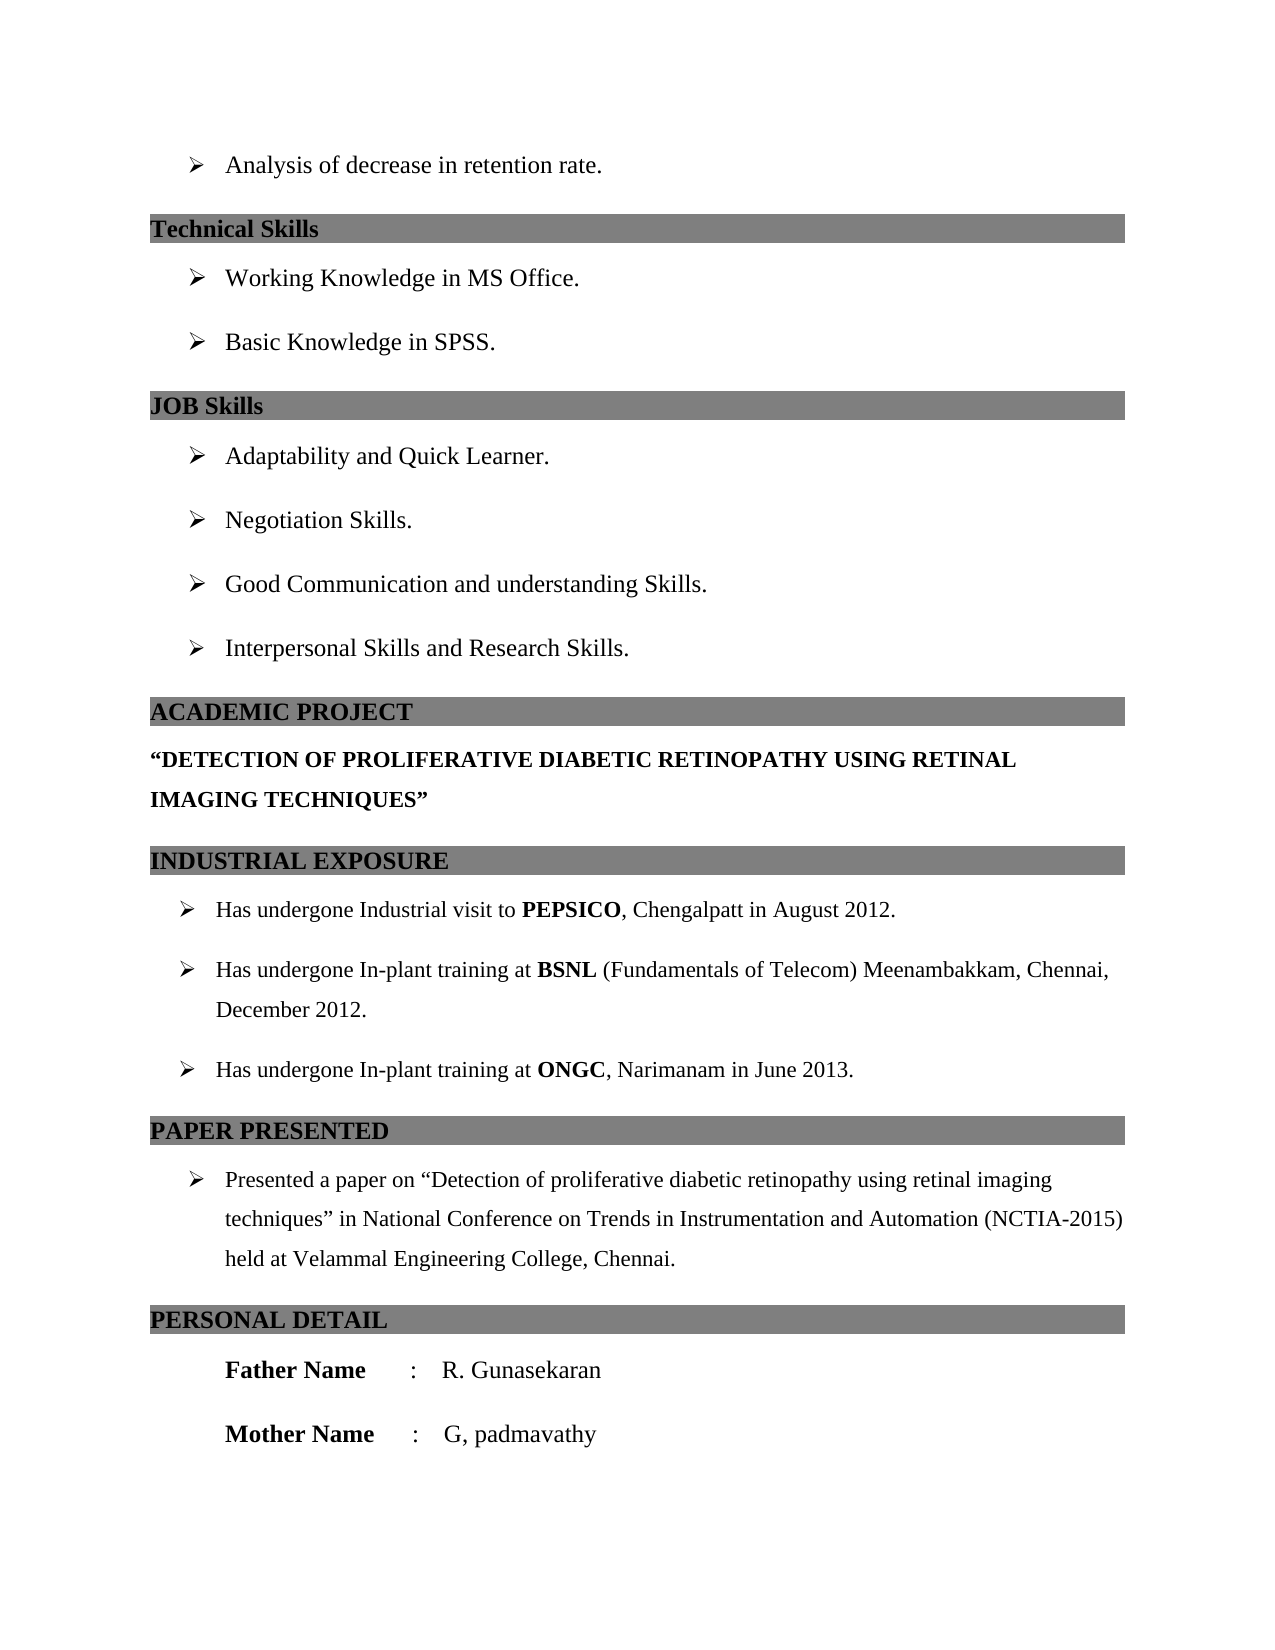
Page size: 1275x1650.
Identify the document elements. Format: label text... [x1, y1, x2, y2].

list Working Knowledge in MS Office. [187, 263, 1125, 292]
text PERSONAL DETAIL [150, 1305, 1125, 1334]
text ACADEMIC PROJECT [150, 697, 1125, 726]
list Presented a paper on “Detection of proliferative diabetic retinopathy using retinal imaging techniques” in National Conference on Trends in Instrumentation and Automation (NCTIA-2015) held at Velammal Engineering College, Chennai. [187, 1166, 1125, 1271]
list Negotiation Skills. [187, 505, 1125, 534]
list Good Communication and understanding Skills. [187, 569, 1125, 598]
list Father Name : R. Gunasekaran [225, 1355, 1125, 1383]
text Technical Skills [150, 214, 1125, 243]
text PAPER PRESENTED [150, 1116, 1125, 1145]
text INDUSTRIAL EXPOSURE [150, 846, 1125, 875]
list Analysis of decrease in retention rate. [187, 150, 1125, 179]
list Basic Knowledge in SPSS. [187, 327, 1125, 356]
list Mother Name : G, padmavathy [225, 1419, 1125, 1447]
list Has undergone In-plant training at ONGC, Narimanam in June 2013. [178, 1056, 1125, 1082]
list Adaptability and Quick Learner. [187, 441, 1125, 470]
list Has undergone In-plant training at BSNL (Fundamentals of Telecom) Meenambakkam, Chennai, December 2012. [178, 956, 1125, 1022]
list Interpersonal Skills and Research Skills. [187, 633, 1125, 662]
text JOB Skills [150, 391, 1125, 420]
text “DETECTION OF PROLIFERATIVE DIABETIC RETINOPATHY USING RETINAL IMAGING TECHNIQUES” [150, 746, 1125, 812]
list Has undergone Industrial visit to PEPSICO, Chengalpatt in August 2012. [178, 896, 1125, 922]
